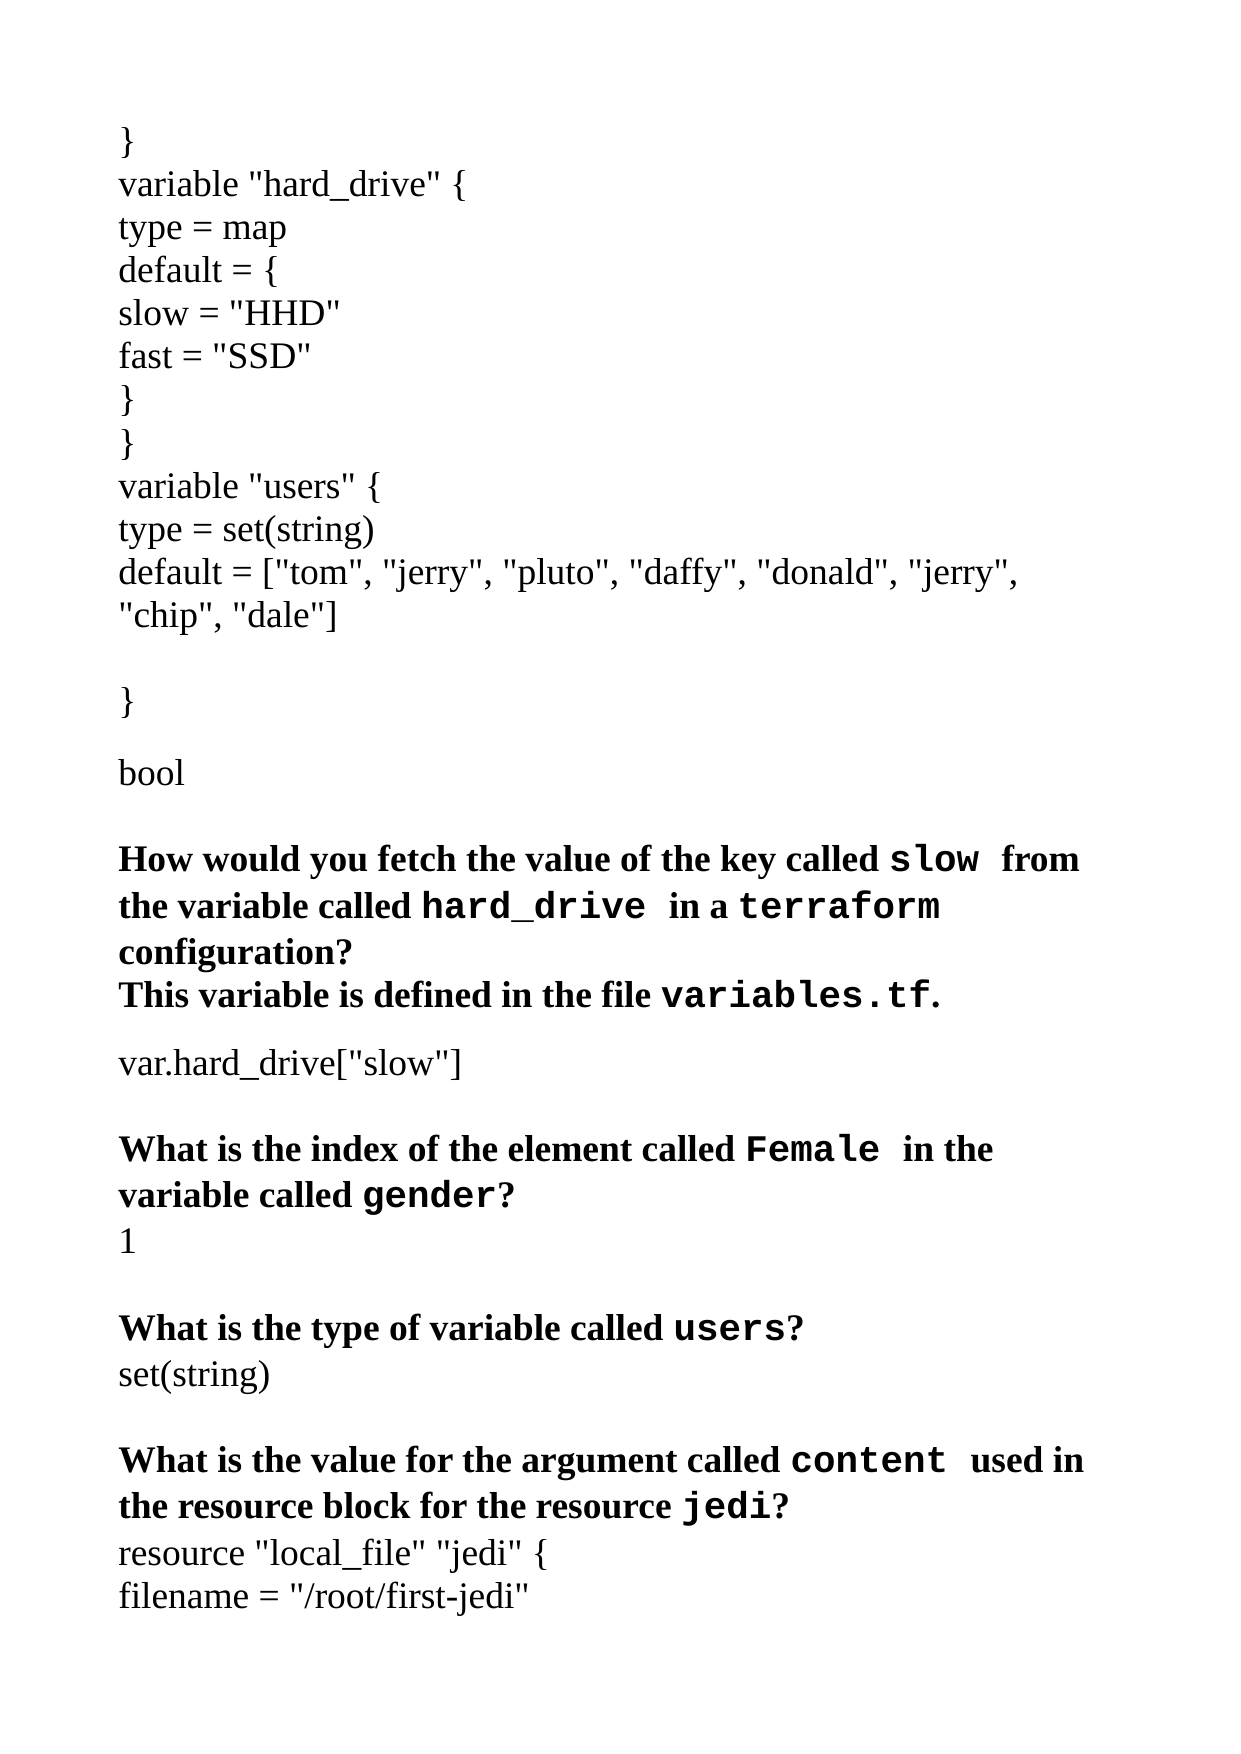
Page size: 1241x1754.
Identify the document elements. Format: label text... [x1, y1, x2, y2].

text variable "users" { [118, 463, 1122, 506]
text fast = "SSD" [118, 334, 1122, 377]
text variable "hard_drive" { [118, 161, 1122, 204]
text What is the index of the element called Female in the variable called gender? [118, 1126, 1122, 1219]
text This variable is defined in the file variables.tf. [118, 972, 1122, 1019]
text } [118, 420, 1122, 463]
text filename = "/root/first-jedi" [118, 1573, 1122, 1616]
text slow = "HHD" [118, 291, 1122, 334]
text type = set(string) [118, 506, 1122, 549]
text 1 [118, 1219, 1122, 1262]
text bool How would you fetch the value of the key called slow from the variable called hard_drive in a terraform configuration? [118, 751, 1122, 972]
text What is the type of variable called users? [118, 1305, 1122, 1351]
text } [118, 679, 1122, 722]
text var.hard_drive["slow"] [118, 1040, 1122, 1083]
text default = ["tom", "jerry", "pluto", "daffy", "donald", "jerry", "chip", "dale"] [118, 549, 1122, 636]
text What is the value for the argument called content used in the resource block for the resource jedi? [118, 1438, 1122, 1530]
text set(string) [118, 1351, 1122, 1394]
text } [118, 118, 1122, 161]
text resource "local_file" "jedi" { [118, 1530, 1122, 1573]
text type = map [118, 204, 1122, 247]
text } [118, 377, 1122, 420]
text default = { [118, 247, 1122, 291]
